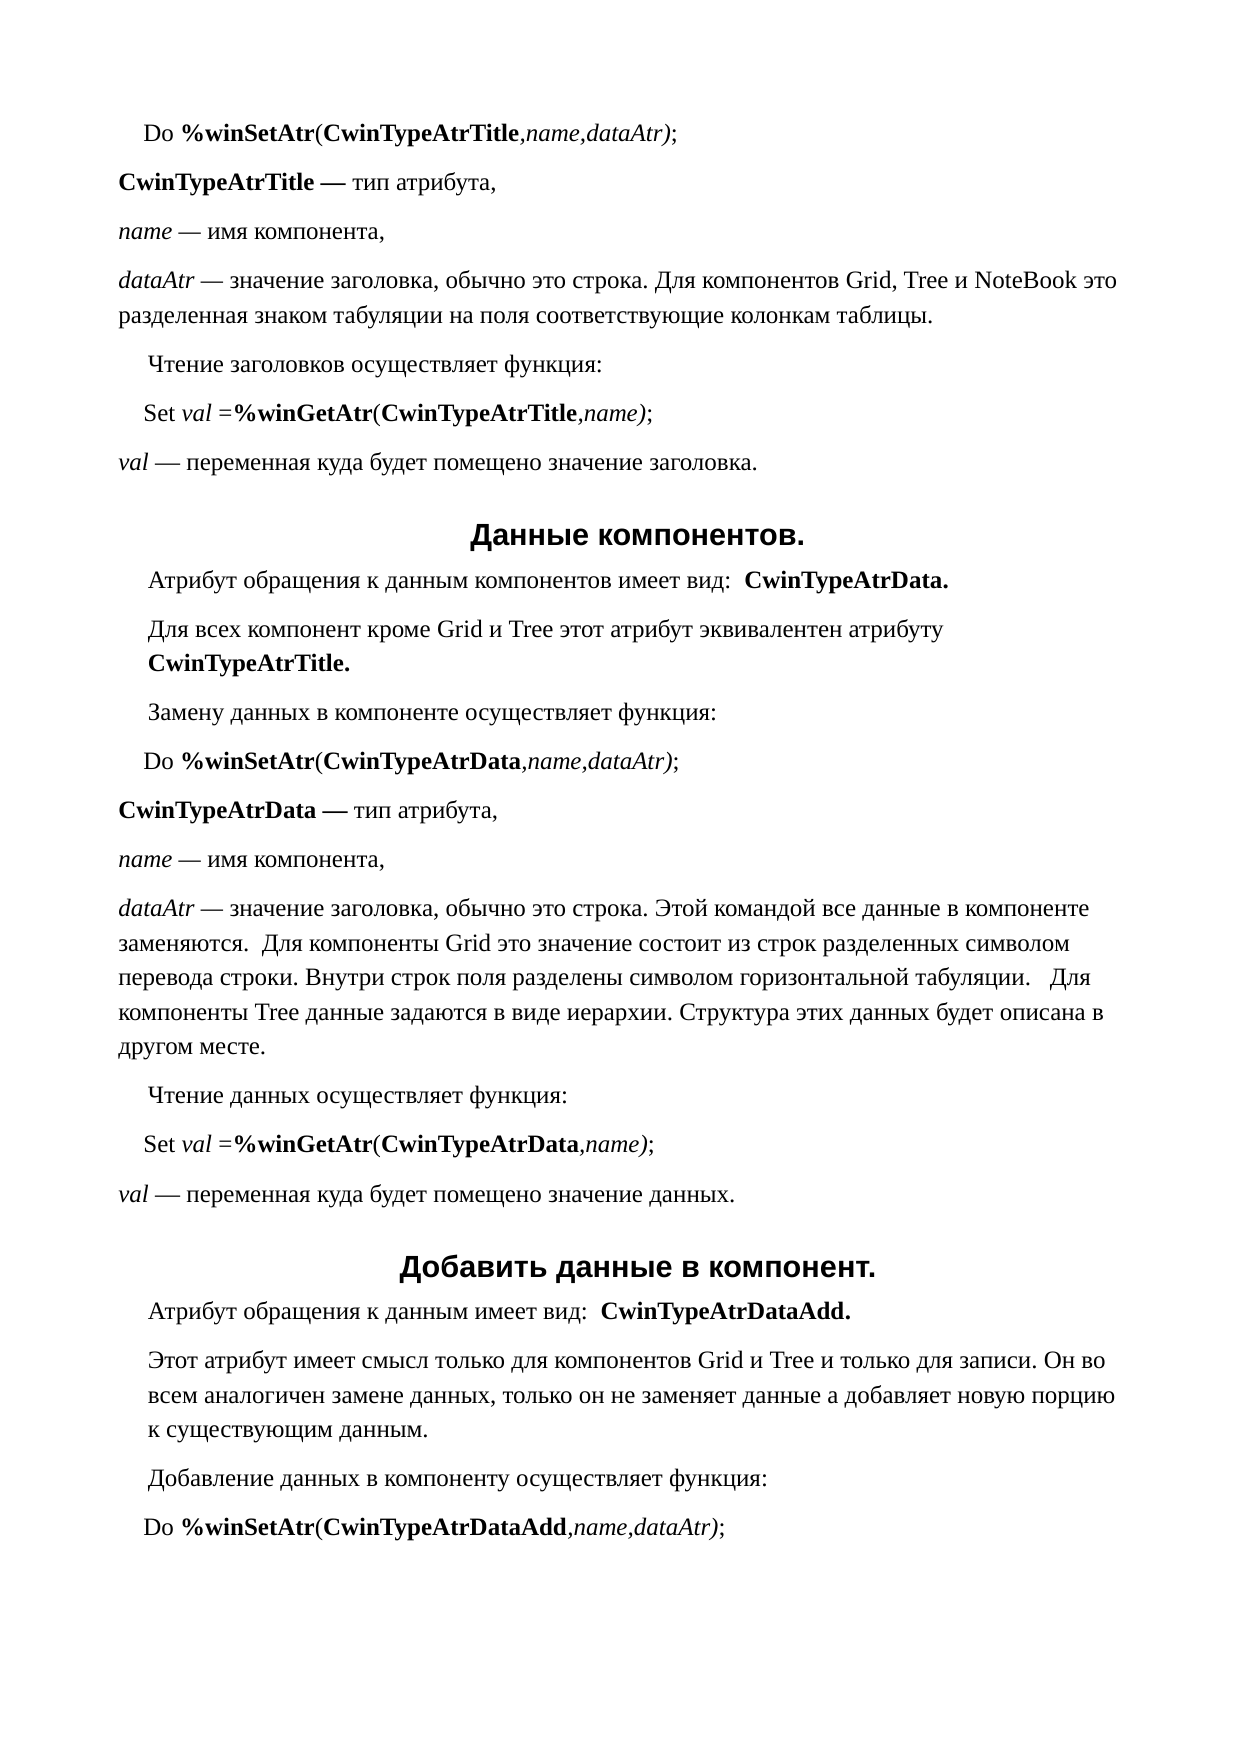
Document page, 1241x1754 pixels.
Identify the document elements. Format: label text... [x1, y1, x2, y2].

text Set val =%winGetAtr(CwinTypeAtrData,name); [118, 1129, 1122, 1158]
text Do %winSetAtr(CwinTypeAtrTitle,name,dataAtr); [118, 118, 1122, 147]
text name — имя компонента, [118, 844, 1122, 873]
text Do %winSetAtr(CwinTypeAtrData,name,dataAtr); [118, 746, 1122, 775]
text Do %winSetAtr(CwinTypeAtrDataAdd,name,dataAtr); [118, 1512, 1122, 1541]
text CwinTypeAtrTitle — тип атрибута, [118, 167, 1122, 196]
subtitle Добавить данные в компонент. [153, 1248, 1122, 1284]
text val — переменная куда будет помещено значение данных. [118, 1179, 1122, 1207]
text Чтение данных осуществляет функция: [148, 1081, 1122, 1109]
text Этот атрибут имеет смысл только для компонентов Grid и Tree и только для записи. Он во всем аналогичен замене данных, только он не заменяет данные а добавляет новую порцию к существующим данным. [148, 1345, 1122, 1443]
text Атрибут обращения к данным компонентов имеет вид: CwinTypeAtrData. [148, 565, 1122, 593]
text Set val =%winGetAtr(CwinTypeAtrTitle,name); [118, 398, 1122, 427]
text val — переменная куда будет помещено значение заголовка. [118, 447, 1122, 476]
text Добавление данных в компоненту осуществляет функция: [148, 1463, 1122, 1492]
text Замену данных в компоненте осуществляет функция: [148, 697, 1122, 726]
text name — имя компонента, [118, 216, 1122, 245]
text Для всех компонент кроме Grid и Tree этот атрибут эквивалентен атрибуту CwinTypeAtrTitle. [148, 614, 1122, 677]
subtitle Данные компонентов. [153, 517, 1122, 552]
text Чтение заголовков осуществляет функция: [148, 349, 1122, 378]
text Атрибут обращения к данным имеет вид: CwinTypeAtrDataAdd. [148, 1296, 1122, 1325]
text CwinTypeAtrData — тип атрибута, [118, 795, 1122, 824]
text dataAtr — значение заголовка, обычно это строка. Этой командой все данные в компоненте заменяются. Для компоненты Grid это значение состоит из строк разделенных символом перевода строки. Внутри строк поля разделены символом горизонтальной табуляции. Для компоненты Tree данные задаются в виде иерархии. Структура этих данных будет описана в другом месте. [118, 893, 1122, 1060]
text dataAtr — значение заголовка, обычно это строка. Для компонентов Grid, Tree и NoteBook это разделенная знаком табуляции на поля соответствующие колонкам таблицы. [118, 265, 1122, 328]
